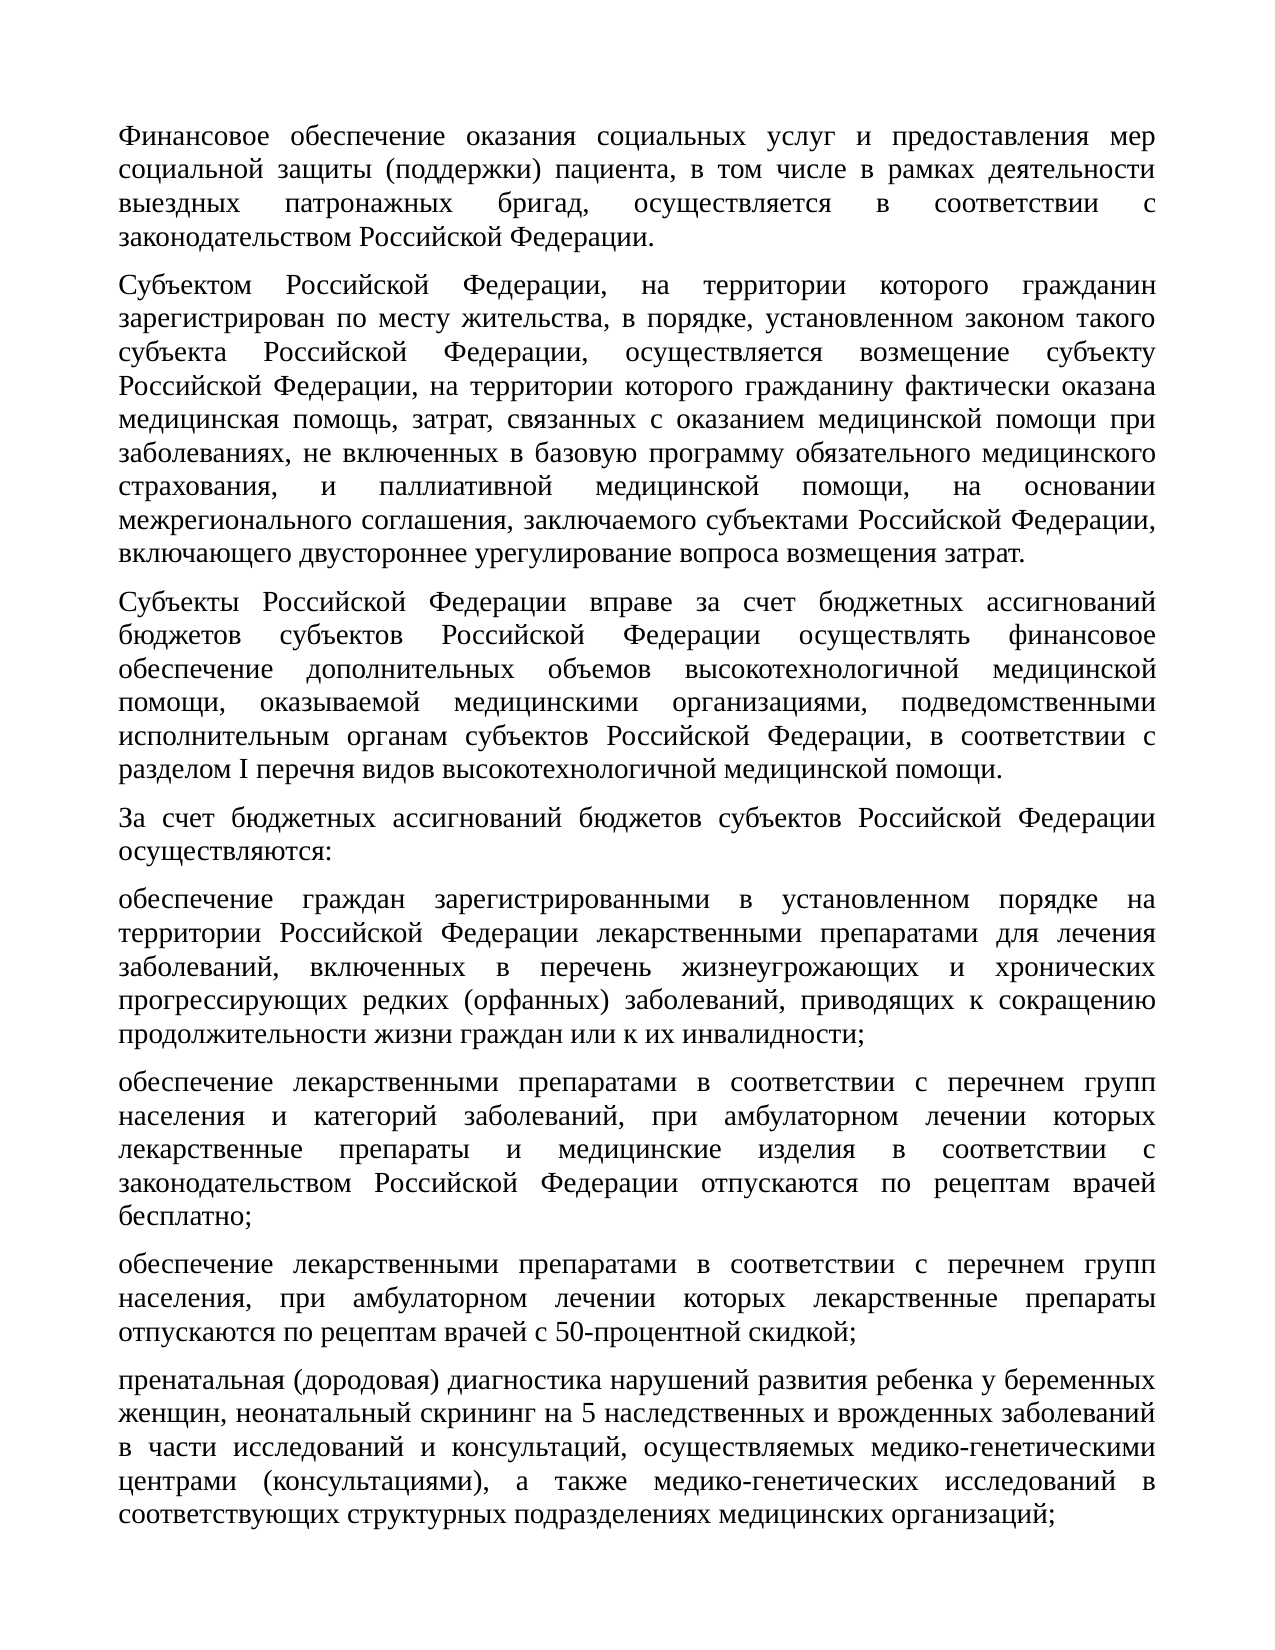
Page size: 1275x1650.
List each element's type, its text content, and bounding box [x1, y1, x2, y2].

text Субъекты Российской Федерации вправе за счет бюджетных ассигнований бюджетов субъектов Российской Федерации осуществлять финансовое обеспечение дополнительных объемов высокотехнологичной медицинской помощи, оказываемой медицинскими организациями, подведомственными исполнительным органам субъектов Российской Федерации, в соответствии с разделом I перечня видов высокотехнологичной медицинской помощи. [118, 584, 1157, 785]
text За счет бюджетных ассигнований бюджетов субъектов Российской Федерации осуществляются: [118, 800, 1157, 867]
text Финансовое обеспечение оказания социальных услуг и предоставления мер социальной защиты (поддержки) пациента, в том числе в рамках деятельности выездных патронажных бригад, осуществляется в соответствии с законодательством Российской Федерации. [118, 118, 1157, 252]
text пренатальная (дородовая) диагностика нарушений развития ребенка у беременных женщин, неонатальный скрининг на 5 наследственных и врожденных заболеваний в части исследований и консультаций, осуществляемых медико-генетическими центрами (консультациями), а также медико-генетических исследований в соответствующих структурных подразделениях медицинских организаций; [118, 1362, 1157, 1530]
text Субъектом Российской Федерации, на территории которого гражданин зарегистрирован по месту жительства, в порядке, установленном законом такого субъекта Российской Федерации, осуществляется возмещение субъекту Российской Федерации, на территории которого гражданину фактически оказана медицинская помощь, затрат, связанных с оказанием медицинской помощи при заболеваниях, не включенных в базовую программу обязательного медицинского страхования, и паллиативной медицинской помощи, на основании межрегионального соглашения, заключаемого субъектами Российской Федерации, включающего двустороннее урегулирование вопроса возмещения затрат. [118, 267, 1157, 569]
text обеспечение граждан зарегистрированными в установленном порядке на территории Российской Федерации лекарственными препаратами для лечения заболеваний, включенных в перечень жизнеугрожающих и хронических прогрессирующих редких (орфанных) заболеваний, приводящих к сокращению продолжительности жизни граждан или к их инвалидности; [118, 882, 1157, 1049]
text обеспечение лекарственными препаратами в соответствии с перечнем групп населения, при амбулаторном лечении которых лекарственные препараты отпускаются по рецептам врачей с 50-процентной скидкой; [118, 1247, 1157, 1347]
text обеспечение лекарственными препаратами в соответствии с перечнем групп населения и категорий заболеваний, при амбулаторном лечении которых лекарственные препараты и медицинские изделия в соответствии с законодательством Российской Федерации отпускаются по рецептам врачей бесплатно; [118, 1064, 1157, 1232]
